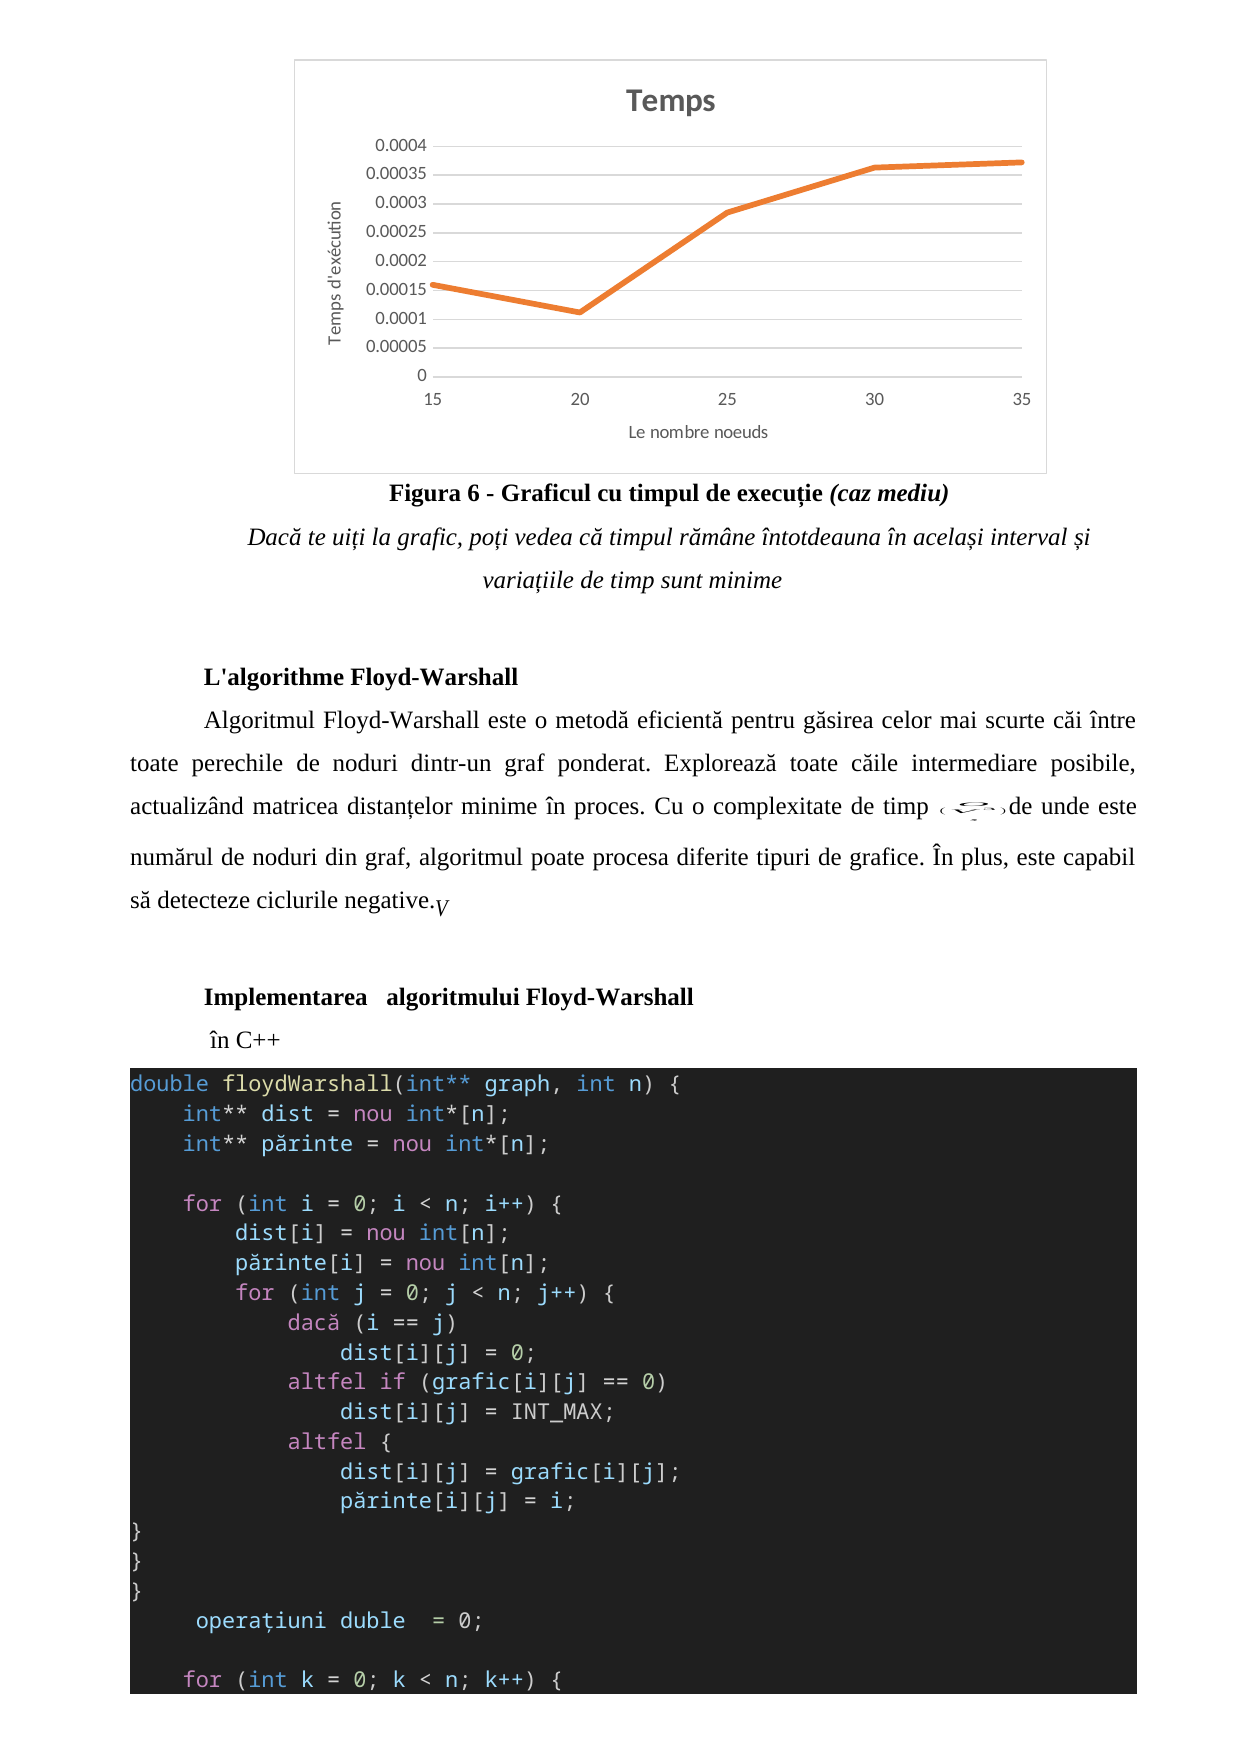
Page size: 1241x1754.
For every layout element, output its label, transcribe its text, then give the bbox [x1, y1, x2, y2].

text double floydWarshall(int** graph, int n) { [130, 1068, 1137, 1098]
text for (int i = 0; i < n; i++) { [130, 1188, 1137, 1217]
text Algoritmul Floyd-Warshall este o metodă eficientă pentru găsirea celor mai scurte căi între toate perechile de noduri dintr-un graf ponderat. Explorează toate căile intermediare posibile, actualizând matricea distanțelor minime în proces. Cu o complexitate de timp de unde este numărul de noduri din graf, algoritmul poate procesa diferite tipuri de grafice. În plus, este capabil să detecteze ciclurile negative. [130, 705, 1137, 922]
text operațiuni duble = 0; [130, 1605, 1137, 1634]
text părinte[i] = nou int[n]; [130, 1247, 1137, 1277]
text } [130, 1515, 1137, 1545]
text dist[i][j] = 0; [130, 1337, 1137, 1366]
text } [130, 1545, 1137, 1575]
text părinte[i][j] = i; [130, 1486, 1137, 1515]
text Implementarea algoritmului Floyd-Warshall în C++ [204, 982, 1137, 1054]
text for (int k = 0; k < n; k++) { [130, 1664, 1137, 1694]
text dist[i][j] = grafic[i][j]; [130, 1456, 1137, 1486]
text dist[i][j] = INT_MAX; [130, 1396, 1137, 1426]
text Figura 6 - Graficul cu timpul de execuție (caz mediu) [130, 478, 1137, 507]
text Dacă te uiți la grafic, poți vedea că timpul rămâne întotdeauna în același interval și variațiile de timp sunt minime [130, 522, 1137, 593]
text altfel if (grafic[i][j] == 0) [130, 1366, 1137, 1396]
text int** părinte = nou int*[n]; [130, 1128, 1137, 1158]
text dacă (i == j) [130, 1307, 1137, 1337]
text for (int j = 0; j < n; j++) { [130, 1277, 1137, 1307]
text altfel { [130, 1426, 1137, 1456]
text int** dist = nou int*[n]; [130, 1098, 1137, 1128]
text dist[i] = nou int[n]; [130, 1217, 1137, 1247]
text L'algorithme Floyd-Warshall [130, 662, 1137, 691]
text } [130, 1575, 1137, 1605]
